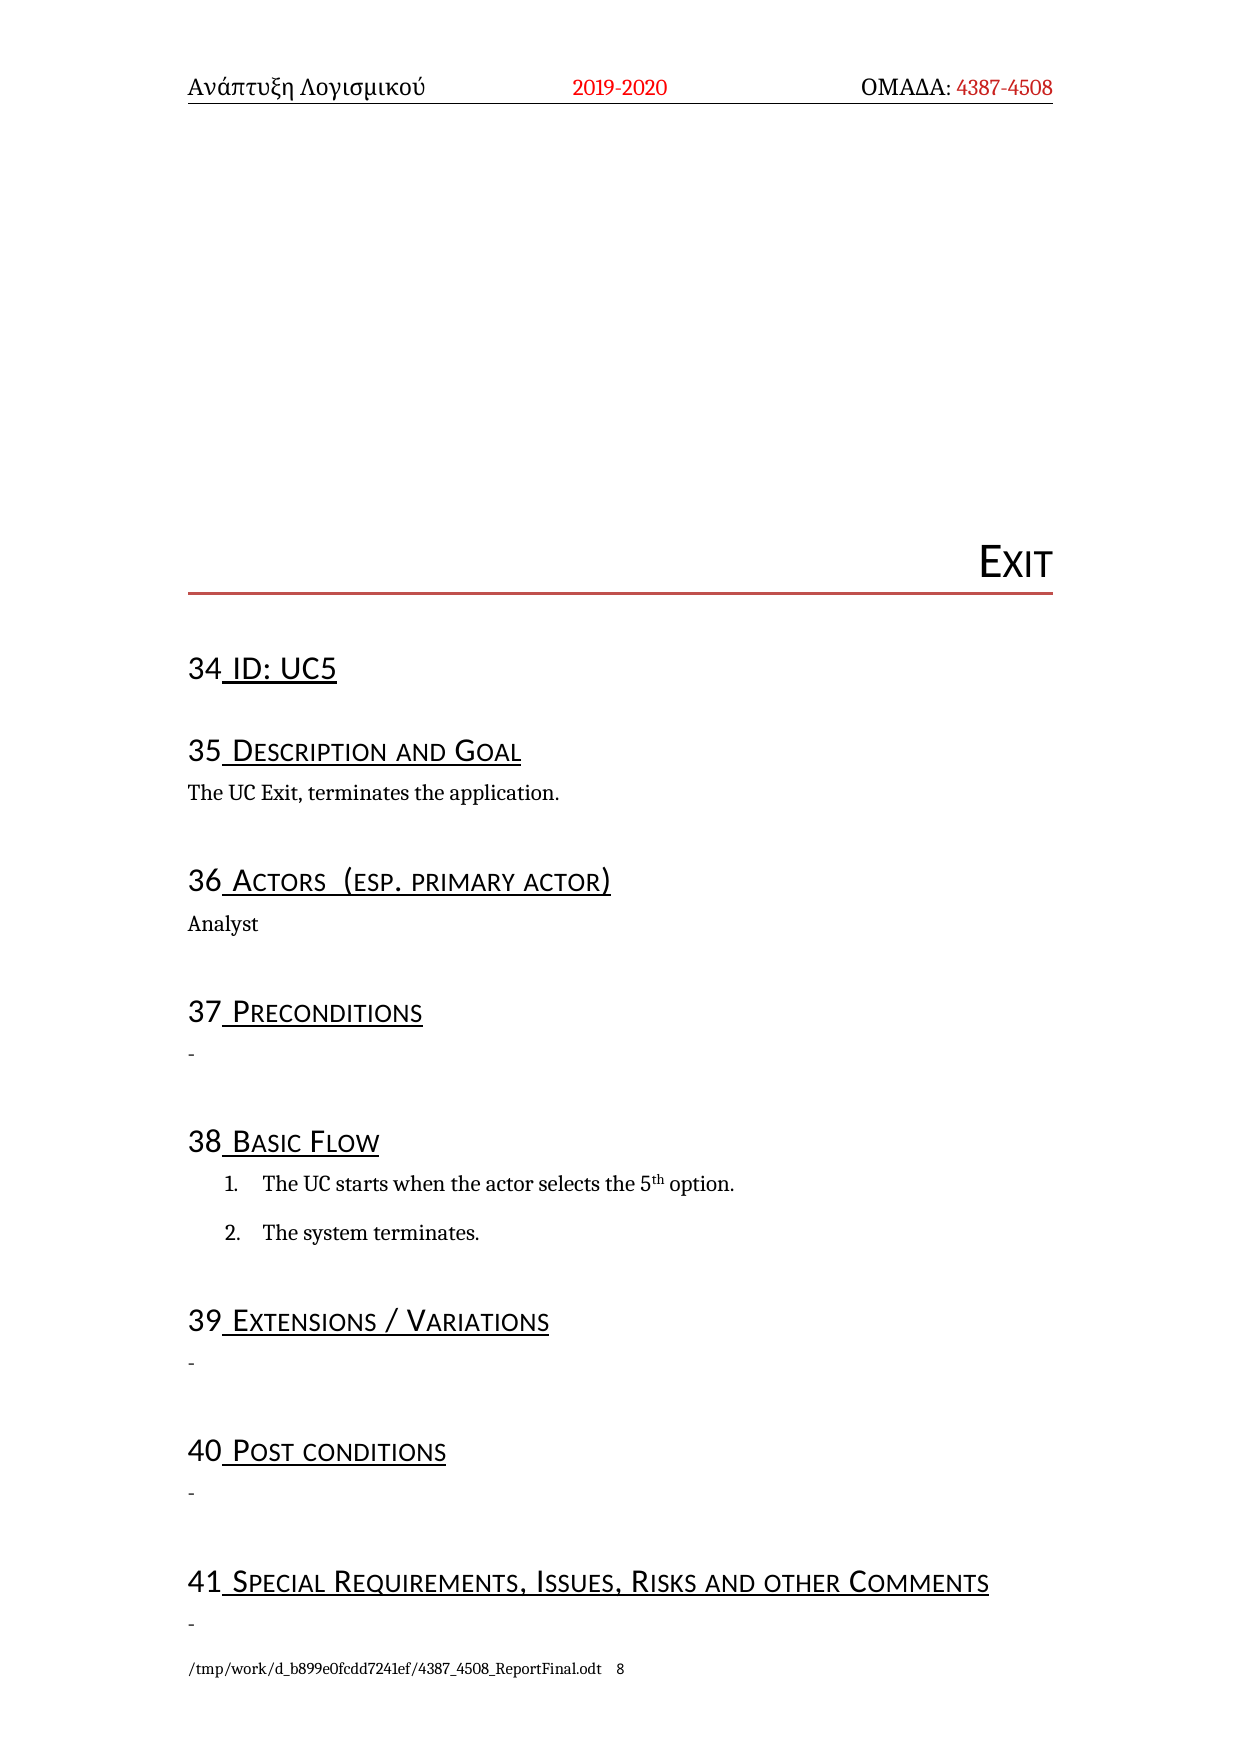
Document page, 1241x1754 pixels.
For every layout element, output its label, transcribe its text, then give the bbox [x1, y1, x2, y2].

text - [187, 1480, 1053, 1507]
text - [187, 1041, 1053, 1067]
text The UC Exit, terminates the application. [187, 780, 1053, 806]
subtitle Actors (esp. primary actor) [187, 859, 1053, 900]
title Exit [187, 528, 1053, 595]
list The UC starts when the actor selects the 5th option. [225, 1171, 1053, 1197]
subtitle Preconditions [187, 990, 1053, 1031]
text Analyst [187, 910, 1053, 937]
subtitle Extensions / Variations [187, 1299, 1053, 1339]
subtitle ID: UC5 [187, 647, 1053, 687]
subtitle Basic Flow [187, 1120, 1053, 1161]
subtitle Post conditions [187, 1429, 1053, 1470]
subtitle Description and Goal [187, 729, 1053, 770]
text - [187, 1611, 1053, 1637]
list The system terminates. [225, 1219, 1053, 1246]
subtitle Special Requirements, Issues, Risks and other Comments [187, 1560, 1053, 1600]
text - [187, 1350, 1053, 1376]
